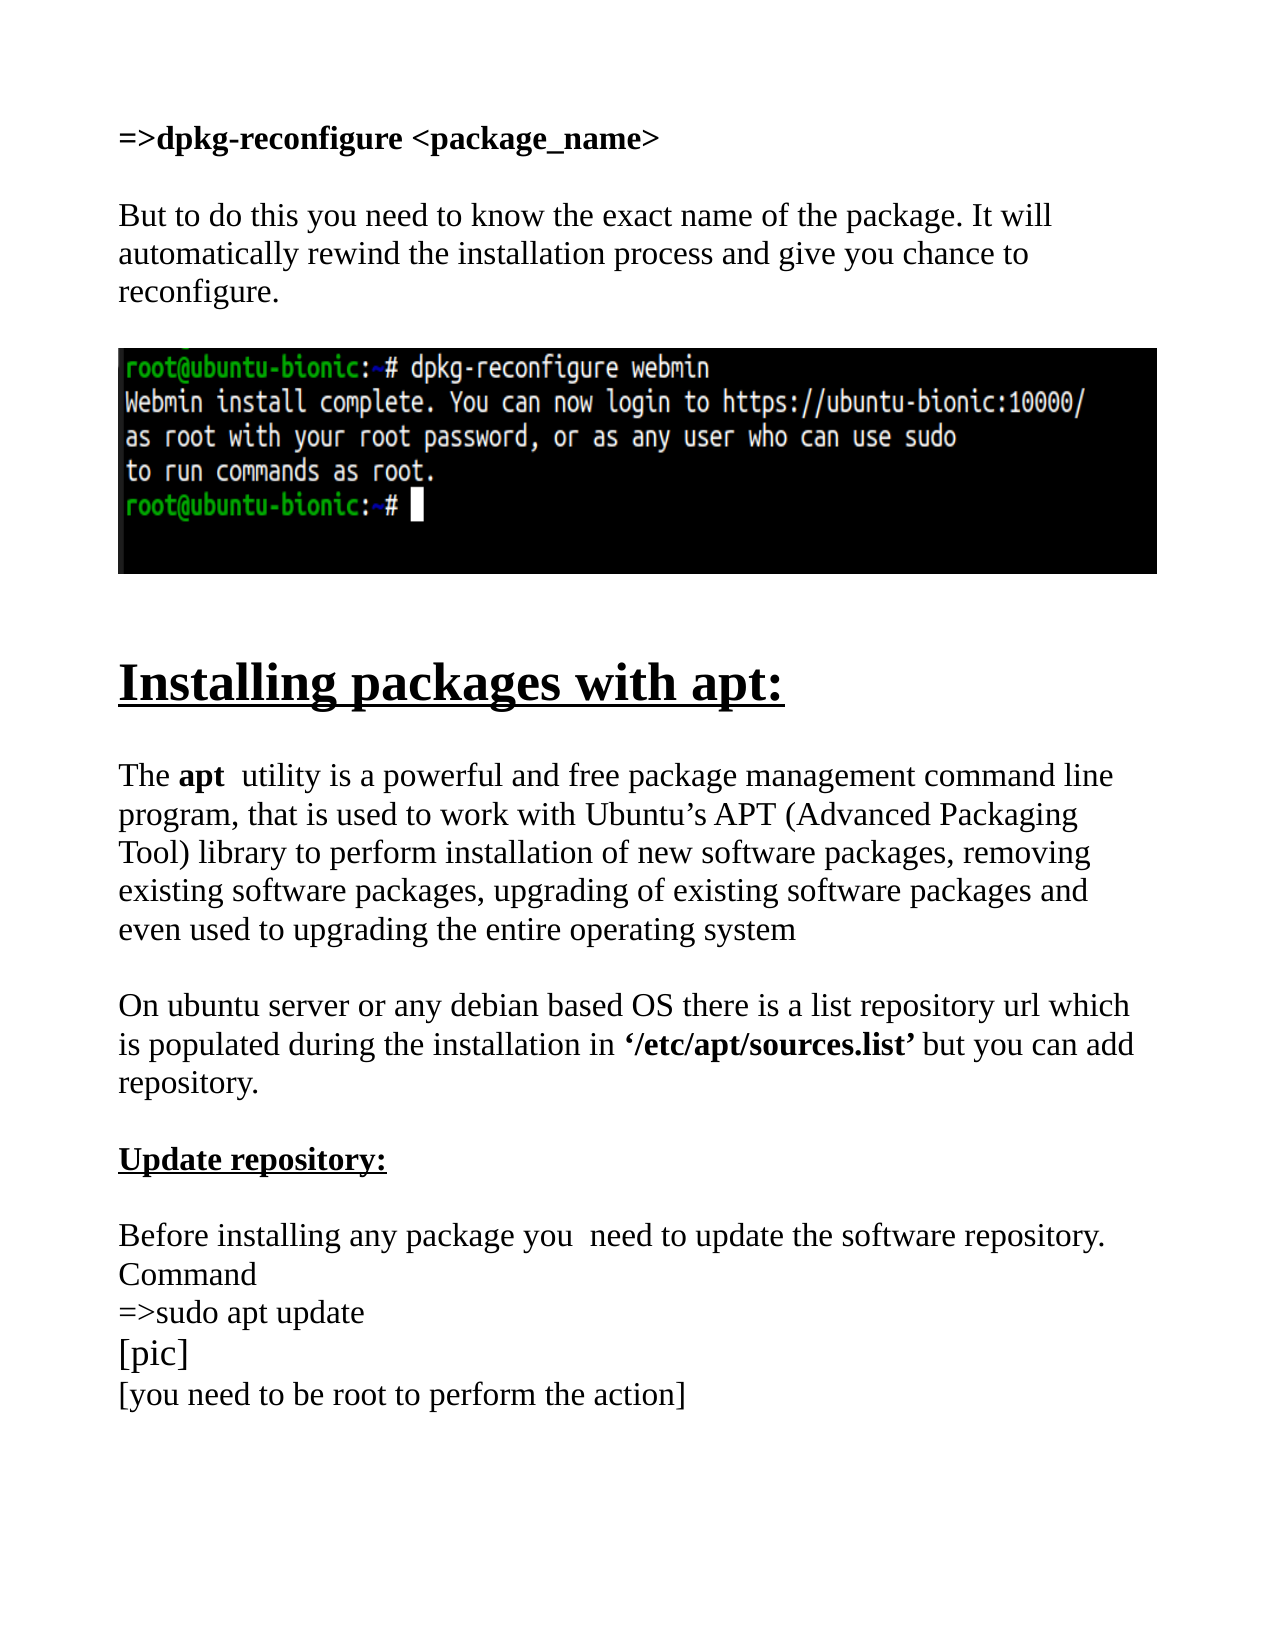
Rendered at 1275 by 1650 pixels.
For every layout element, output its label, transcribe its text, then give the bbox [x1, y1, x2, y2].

picture [118, 348, 1157, 574]
text [pic] [118, 1331, 1157, 1374]
text Installing packages with apt: [118, 650, 1157, 713]
text Before installing any package you need to update the software repository. [118, 1216, 1157, 1254]
text =>sudo apt update [118, 1292, 1157, 1331]
text The apt utility is a powerful and free package management command line program, that is used to work with Ubuntu’s APT (Advanced Packaging Tool) library to perform installation of new software packages, removing existing software packages, upgrading of existing software packages and even used to upgrading the entire operating system [118, 756, 1157, 947]
text On ubuntu server or any debian based OS there is a list repository url which is populated during the installation in ‘/etc/apt/sources.list’ but you can add repository. [118, 986, 1157, 1101]
text [you need to be root to perform the action] [118, 1374, 1157, 1412]
text =>dpkg-reconfigure <package_name> [118, 118, 1157, 156]
text But to do this you need to know the exact name of the package. It will automatically rewind the installation process and give you chance to reconfigure. [118, 195, 1157, 310]
text Command [118, 1254, 1157, 1292]
text Update repository: [118, 1139, 1157, 1177]
